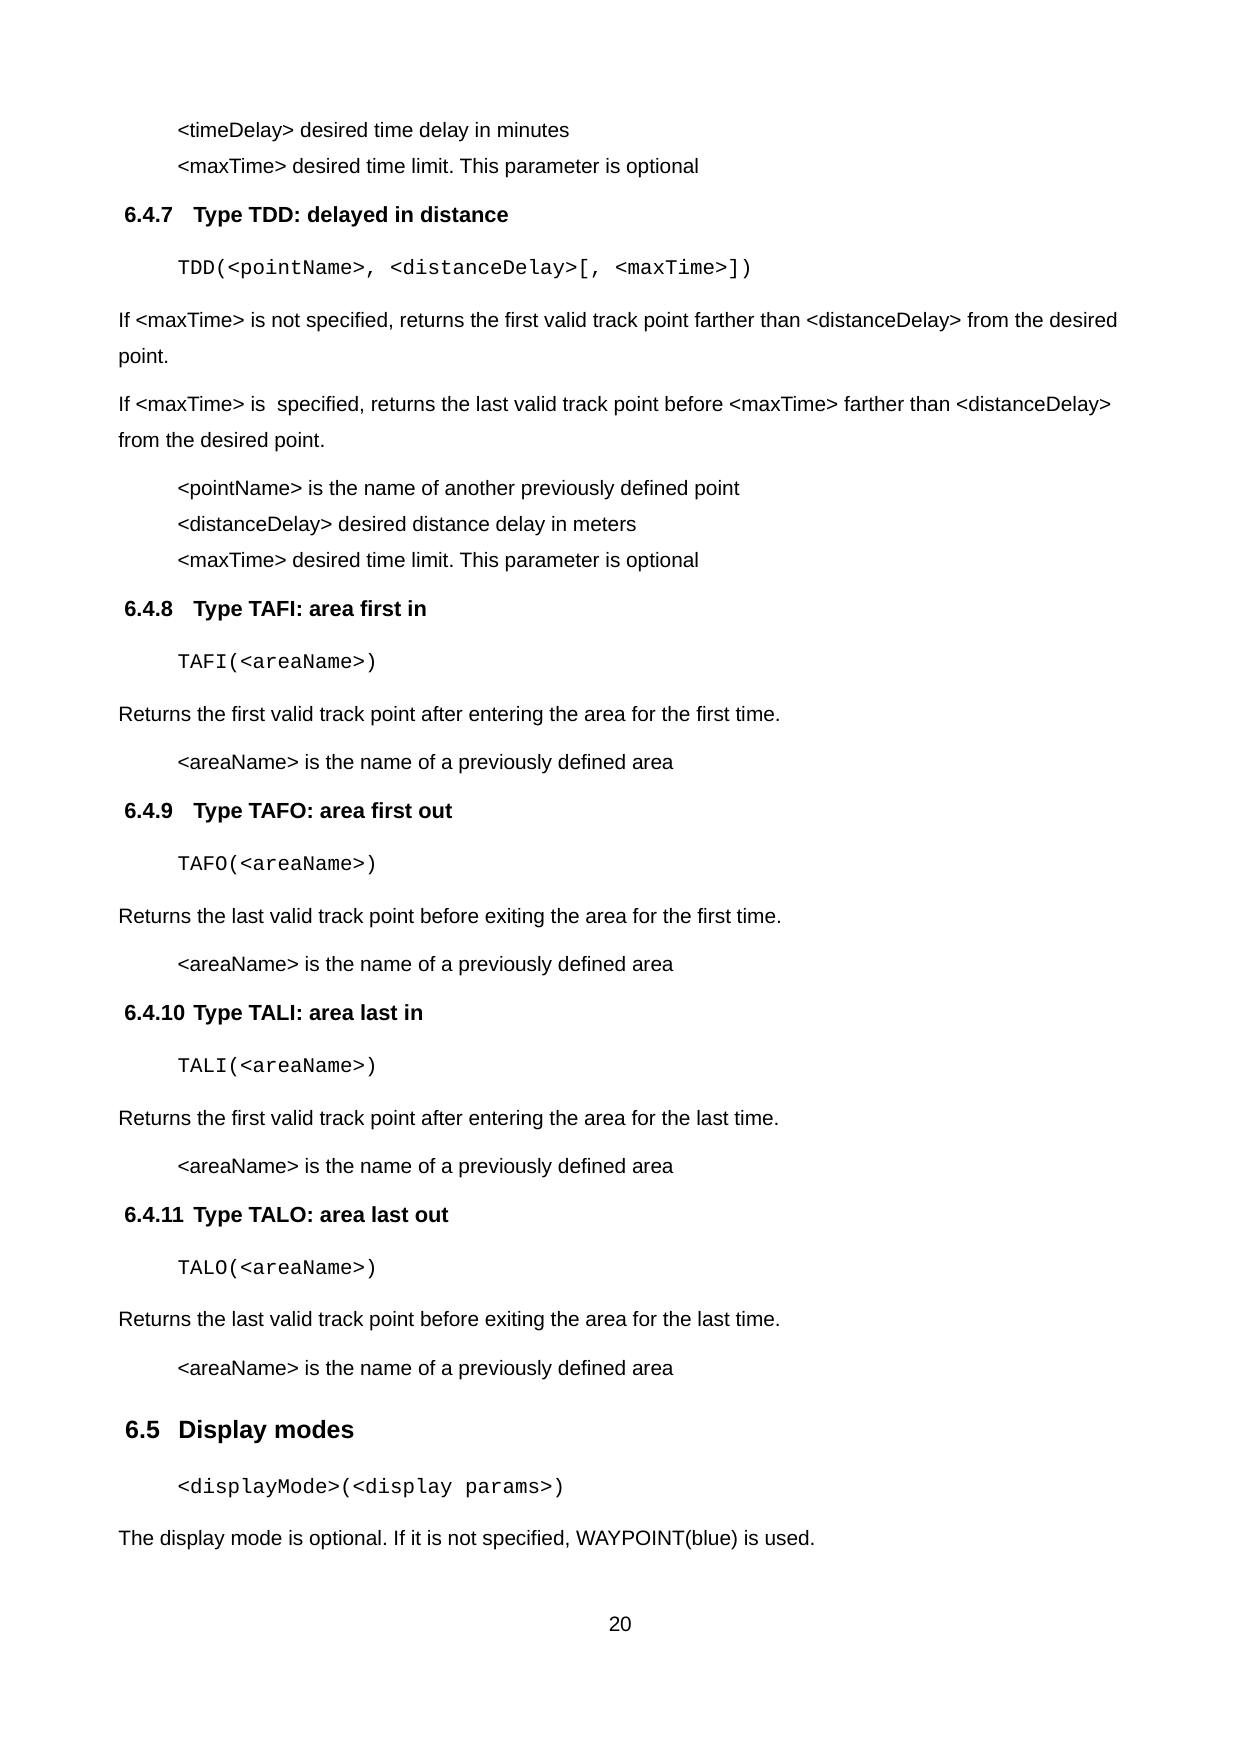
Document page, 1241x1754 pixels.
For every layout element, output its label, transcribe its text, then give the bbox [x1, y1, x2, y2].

subtitle Type TALI: area last in [118, 999, 1122, 1025]
subtitle Display modes [118, 1415, 1122, 1444]
list <distanceDelay> desired distance delay in meters [177, 512, 1122, 536]
subtitle Type TAFO: area first out [118, 798, 1122, 823]
text The display mode is optional. If it is not specified, WAYPOINT(blue) is used. [118, 1526, 1122, 1550]
list <areaName> is the name of a previously defined area [177, 952, 1122, 976]
list <maxTime> desired time limit. This parameter is optional [177, 548, 1122, 572]
text If <maxTime> is specified, returns the last valid track point before <maxTime> farther than <distanceDelay> from the desired point. [118, 392, 1122, 452]
list <areaName> is the name of a previously defined area [177, 1356, 1122, 1379]
text TDD(<pointName>, <distanceDelay>[, <maxTime>]) [177, 257, 1063, 281]
list <areaName> is the name of a previously defined area [177, 1154, 1122, 1178]
text TAFI(<areaName>) [177, 651, 1063, 675]
text <displayMode>(<display params>) [177, 1476, 1063, 1500]
list <timeDelay> desired time delay in minutes [177, 118, 1122, 142]
subtitle Type TDD: delayed in distance [118, 202, 1122, 227]
text TALO(<areaName>) [177, 1257, 1063, 1281]
text Returns the last valid track point before exiting the area for the first time. [118, 903, 1122, 927]
subtitle Type TALO: area last out [118, 1201, 1122, 1227]
list <maxTime> desired time limit. This parameter is optional [177, 154, 1122, 178]
list <pointName> is the name of another previously defined point [177, 476, 1122, 500]
subtitle Type TAFI: area first in [118, 596, 1122, 621]
text Returns the first valid track point after entering the area for the last time. [118, 1105, 1122, 1129]
text TAFO(<areaName>) [177, 853, 1063, 877]
list <areaName> is the name of a previously defined area [177, 750, 1122, 774]
text Returns the last valid track point before exiting the area for the last time. [118, 1307, 1122, 1331]
text Returns the first valid track point after entering the area for the first time. [118, 702, 1122, 726]
text If <maxTime> is not specified, returns the first valid track point farther than <distanceDelay> from the desired point. [118, 307, 1122, 367]
text TALI(<areaName>) [177, 1055, 1063, 1079]
